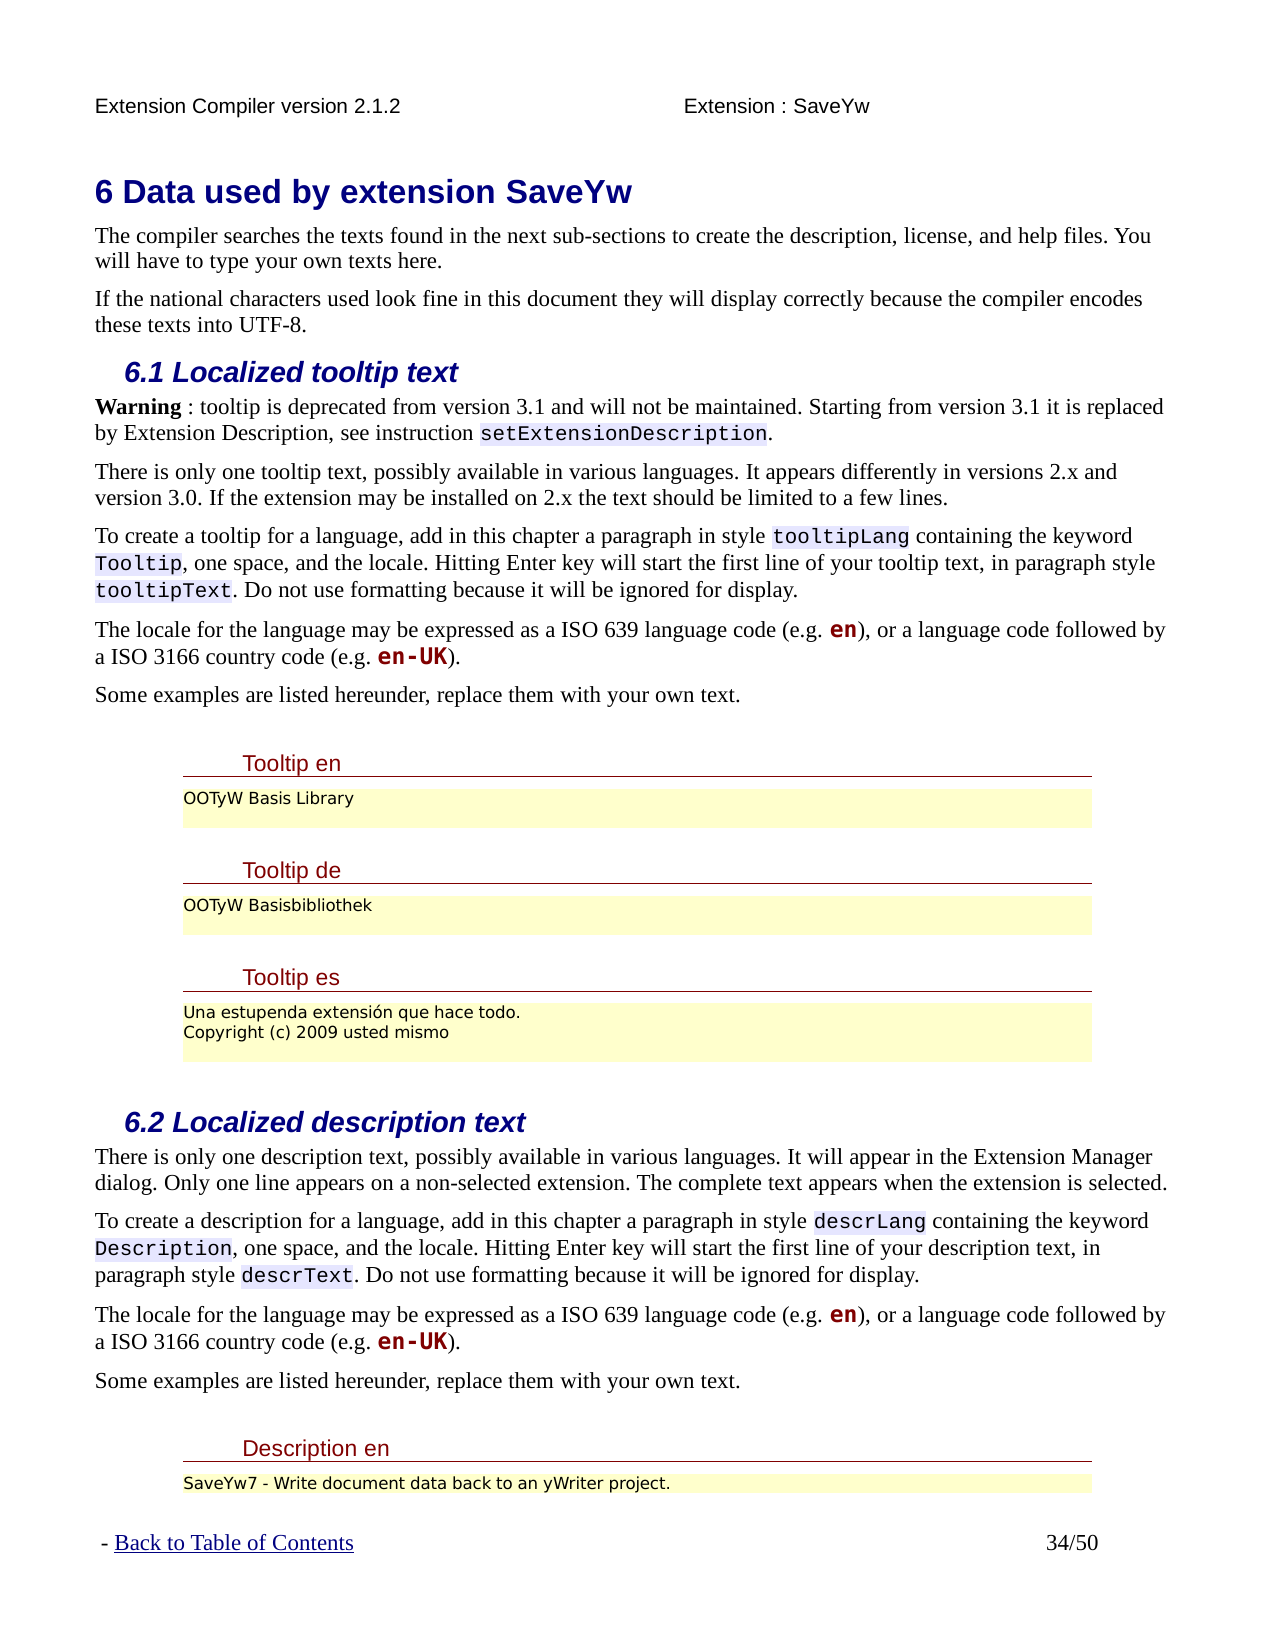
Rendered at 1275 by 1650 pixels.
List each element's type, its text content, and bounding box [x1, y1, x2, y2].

subtitle Localized description text [124, 1106, 1181, 1138]
subtitle Localized tooltip text [124, 356, 1181, 388]
text Tooltip en [183, 750, 1092, 776]
text The locale for the language may be expressed as a ISO 639 language code (e.g. en), or a language code followed by a ISO 3166 country code (e.g. en-UK). [94, 616, 1181, 670]
text The locale for the language may be expressed as a ISO 639 language code (e.g. en), or a language code followed by a ISO 3166 country code (e.g. en-UK). [94, 1301, 1181, 1355]
text Some examples are listed hereunder, replace them with your own text. [94, 1368, 1181, 1393]
text OOTyW Basisbibliothek [183, 896, 1092, 916]
text There is only one description text, possibly available in various languages. It will appear in the Extension Manager dialog. Only one line appears on a non-selected extension. The complete text appears when the extension is selected. [94, 1144, 1181, 1195]
text Some examples are listed hereunder, replace them with your own text. [94, 682, 1181, 708]
text Una estupenda extensión que hace todo. [183, 1003, 1092, 1023]
text There is only one tooltip text, possibly available in various languages. It appears differently in versions 2.x and version 3.0. If the extension may be installed on 2.x the text should be limited to a few lines. [94, 459, 1181, 510]
text If the national characters used look fine in this document they will display correctly because the compiler encodes these texts into UTF-8. [94, 286, 1181, 337]
text Copyright (c) 2009 usted mismo [183, 1023, 1092, 1042]
text To create a tooltip for a language, add in this chapter a paragraph in style tooltipLang containing the keyword Tooltip, one space, and the locale. Hitting Enter key will start the first line of your tooltip text, in paragraph style tooltipText. Do not use formatting because it will be ignored for display. [94, 522, 1181, 603]
text Tooltip es [183, 964, 1092, 991]
text OOTyW Basis Library [183, 789, 1092, 808]
text Warning : tooltip is deprecated from version 3.1 and will not be maintained. Starting from version 3.1 it is replaced by Extension Description, see instruction setExtensionDescription. [94, 394, 1181, 446]
text Tooltip de [183, 857, 1092, 883]
text The compiler searches the texts found in the next sub-sections to create the description, license, and help files. You will have to type your own texts here. [94, 222, 1181, 273]
text Description en [183, 1435, 1092, 1461]
subtitle Data used by extension SaveYw [94, 172, 1181, 210]
text SaveYw7 - Write document data back to an yWriter project. [183, 1474, 1092, 1493]
text To create a description for a language, add in this chapter a paragraph in style descrLang containing the keyword Description, one space, and the locale. Hitting Enter key will start the first line of your description text, in paragraph style descrText. Do not use formatting because it will be ignored for display. [94, 1208, 1181, 1289]
